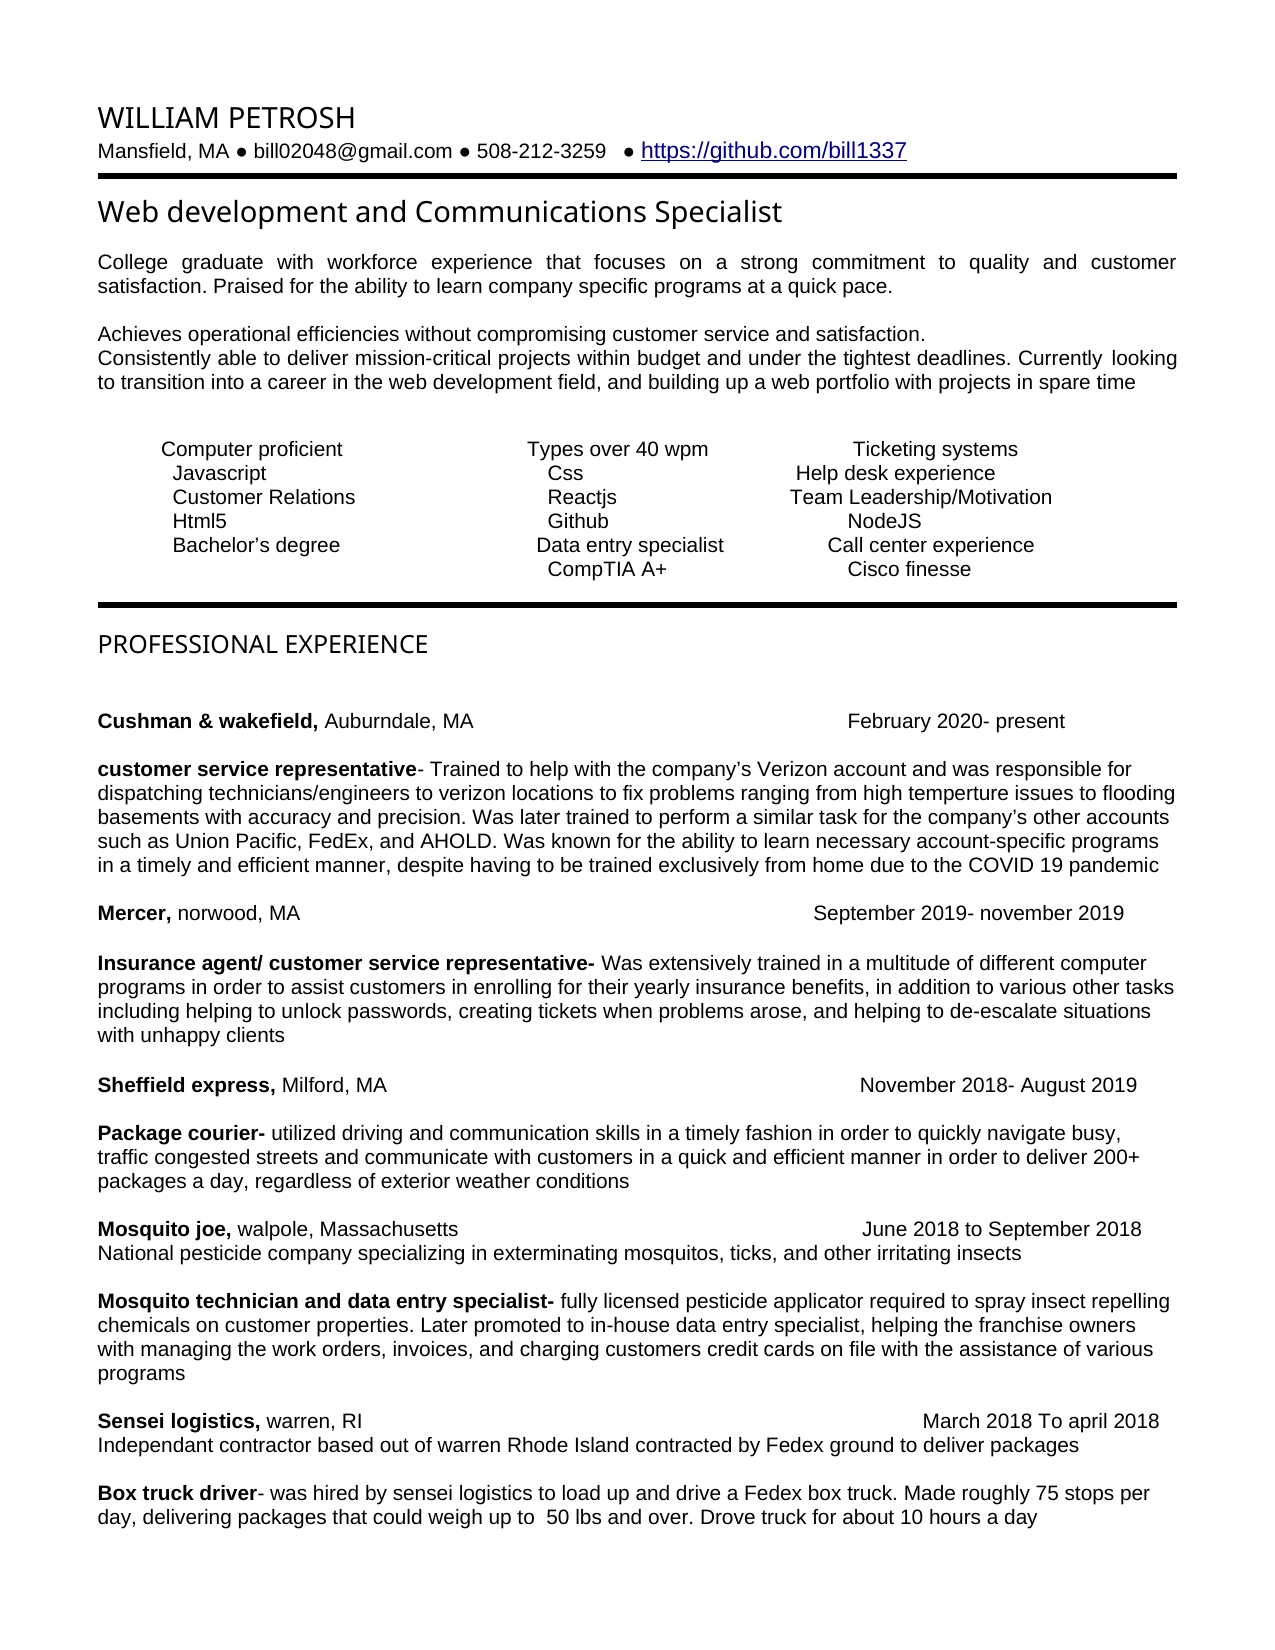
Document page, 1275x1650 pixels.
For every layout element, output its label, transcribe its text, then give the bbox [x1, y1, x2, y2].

text Web development and Communications Specialist [97, 191, 1177, 231]
text WILLIAM PETROSH [97, 97, 1177, 137]
text Achieves operational efficiencies without compromising customer service and satisfaction. [97, 322, 1177, 346]
text Box truck driver- was hired by sensei logistics to load up and drive a Fedex box truck. Made roughly 75 stops per day, delivering packages that could weigh up to 50 lbs and over. Drove truck for about 10 hours a day [97, 1481, 1177, 1528]
text College graduate with workforce experience that focuses on a strong commitment to quality and customer satisfaction. Praised for the ability to learn company specific programs at a quick pace. [97, 250, 1177, 298]
text PROFESSIONAL EXPERIENCE [97, 627, 1177, 661]
text Mansfield, MA ● bill02048@gmail.com ● 508-212-3259 ● https://github.com/bill1337 [97, 137, 1177, 163]
text Javascript Css Help desk experience [97, 461, 1177, 485]
text Package courier- utilized driving and communication skills in a timely fashion in order to quickly navigate busy, traffic congested streets and communicate with customers in a quick and efficient manner in order to deliver 200+ packages a day, regardless of exterior weather conditions [97, 1121, 1177, 1193]
text Sheffield express, Milford, MA November 2018- August 2019 [97, 1073, 1177, 1097]
text Customer Relations Reactjs Team Leadership/Motivation [97, 485, 1177, 509]
text Independant contractor based out of warren Rhode Island contracted by Fedex ground to deliver packages [97, 1433, 1177, 1457]
text CompTIA A+ Cisco finesse [97, 557, 1177, 581]
text Bachelor’s degree Data entry specialist Call center experience [97, 533, 1177, 557]
text National pesticide company specializing in exterminating mosquitos, ticks, and other irritating insects [97, 1241, 1177, 1265]
text Consistently able to deliver mission-critical projects within budget and under the tightest deadlines. Currently looking to transition into a career in the web development field, and building up a web portfolio with projects in spare time [97, 346, 1177, 394]
text Cushman & wakefield, Auburndale, MA February 2020- present [97, 709, 1177, 733]
text Computer proficient Types over 40 wpm Ticketing systems [97, 437, 1177, 461]
text customer service representative- Trained to help with the company’s Verizon account and was responsible for dispatching technicians/engineers to verizon locations to fix problems ranging from high temperture issues to flooding basements with accuracy and precision. Was later trained to perform a similar task for the company’s other accounts such as Union Pacific, FedEx, and AHOLD. Was known for the ability to learn necessary account-specific programs in a timely and efficient manner, despite having to be trained exclusively from home due to the COVID 19 pandemic [97, 757, 1177, 877]
text Mosquito joe, walpole, Massachusetts June 2018 to September 2018 [97, 1217, 1177, 1241]
text Sensei logistics, warren, RI March 2018 To april 2018 [97, 1409, 1177, 1433]
text Mercer, norwood, MA September 2019- november 2019 [97, 901, 1177, 925]
text Insurance agent/ customer service representative- Was extensively trained in a multitude of different computer programs in order to assist customers in enrolling for their yearly insurance benefits, in addition to various other tasks including helping to unlock passwords, creating tickets when problems arose, and helping to de-escalate situations with unhappy clients [97, 951, 1177, 1047]
text Html5 Github NodeJS [97, 509, 1177, 533]
text Mosquito technician and data entry specialist- fully licensed pesticide applicator required to spray insect repelling chemicals on customer properties. Later promoted to in-house data entry specialist, helping the franchise owners with managing the work orders, invoices, and charging customers credit cards on file with the assistance of various programs [97, 1289, 1177, 1385]
